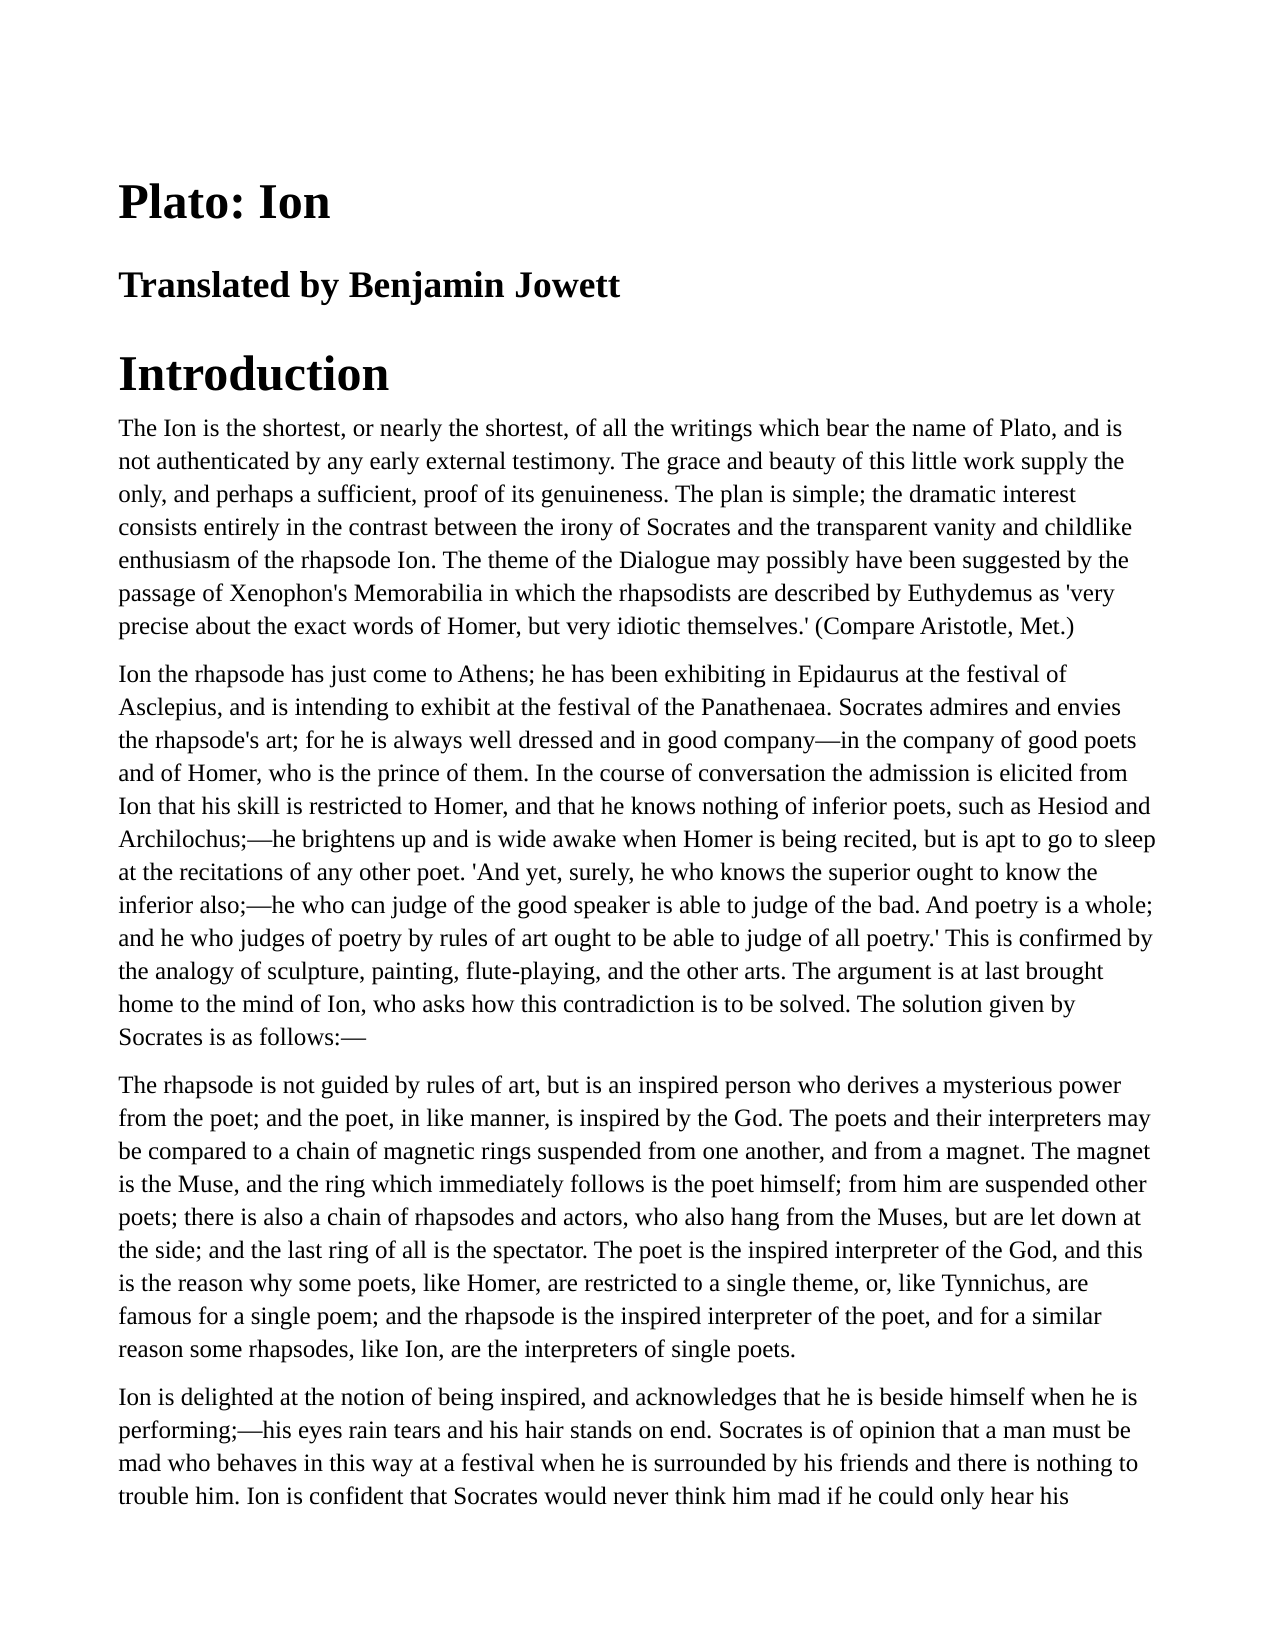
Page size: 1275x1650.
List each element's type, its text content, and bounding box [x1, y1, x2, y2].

text Ion is delighted at the notion of being inspired, and acknowledges that he is beside himself when he is performing;—his eyes rain tears and his hair stands on end. Socrates is of opinion that a man must be mad who behaves in this way at a festival when he is surrounded by his friends and there is nothing to trouble him. Ion is confident that Socrates would never think him mad if he could only hear his [118, 1382, 1157, 1509]
subtitle Translated by Benjamin Jowett [118, 263, 1157, 306]
text The rhapsode is not guided by rules of art, but is an inspired person who derives a mysterious power from the poet; and the poet, in like manner, is inspired by the God. The poets and their interpreters may be compared to a chain of magnetic rings suspended from one another, and from a magnet. The magnet is the Muse, and the ring which immediately follows is the poet himself; from him are suspended other poets; there is also a chain of rhapsodes and actors, who also hang from the Muses, but are let down at the side; and the last ring of all is the spectator. The poet is the inspired interpreter of the God, and this is the reason why some poets, like Homer, are restricted to a single theme, or, like Tynnichus, are famous for a single poem; and the rhapsode is the inspired interpreter of the poet, and for a similar reason some rhapsodes, like Ion, are the interpreters of single poets. [118, 1070, 1157, 1363]
text The Ion is the shortest, or nearly the shortest, of all the writings which bear the name of Plato, and is not authenticated by any early external testimony. The grace and beauty of this little work supply the only, and perhaps a sufficient, proof of its genuineness. The plan is simple; the dramatic interest consists entirely in the contrast between the irony of Socrates and the transparent vanity and childlike enthusiasm of the rhapsode Ion. The theme of the Dialogue may possibly have been suggested by the passage of Xenophon's Memorabilia in which the rhapsodists are described by Euthydemus as 'very precise about the exact words of Homer, but very idiotic themselves.' (Compare Aristotle, Met.) [118, 413, 1157, 640]
text Ion the rhapsode has just come to Athens; he has been exhibiting in Epidaurus at the festival of Asclepius, and is intending to exhibit at the festival of the Panathenaea. Socrates admires and envies the rhapsode's art; for he is always well dressed and in good company—in the company of good poets and of Homer, who is the prince of them. In the course of conversation the admission is elicited from Ion that his skill is restricted to Homer, and that he knows nothing of inferior poets, such as Hesiod and Archilochus;—he brightens up and is wide awake when Homer is being recited, but is apt to go to sleep at the recitations of any other poet. 'And yet, surely, he who knows the superior ought to know the inferior also;—he who can judge of the good speaker is able to judge of the bad. And poetry is a whole; and he who judges of poetry by rules of art ought to be able to judge of all poetry.' This is confirmed by the analogy of sculpture, painting, flute-playing, and the other arts. The argument is at last brought home to the mind of Ion, who asks how this contradiction is to be solved. The solution given by Socrates is as follows:— [118, 659, 1157, 1051]
subtitle Plato: Ion [118, 172, 1157, 229]
subtitle Introduction [118, 343, 1157, 401]
